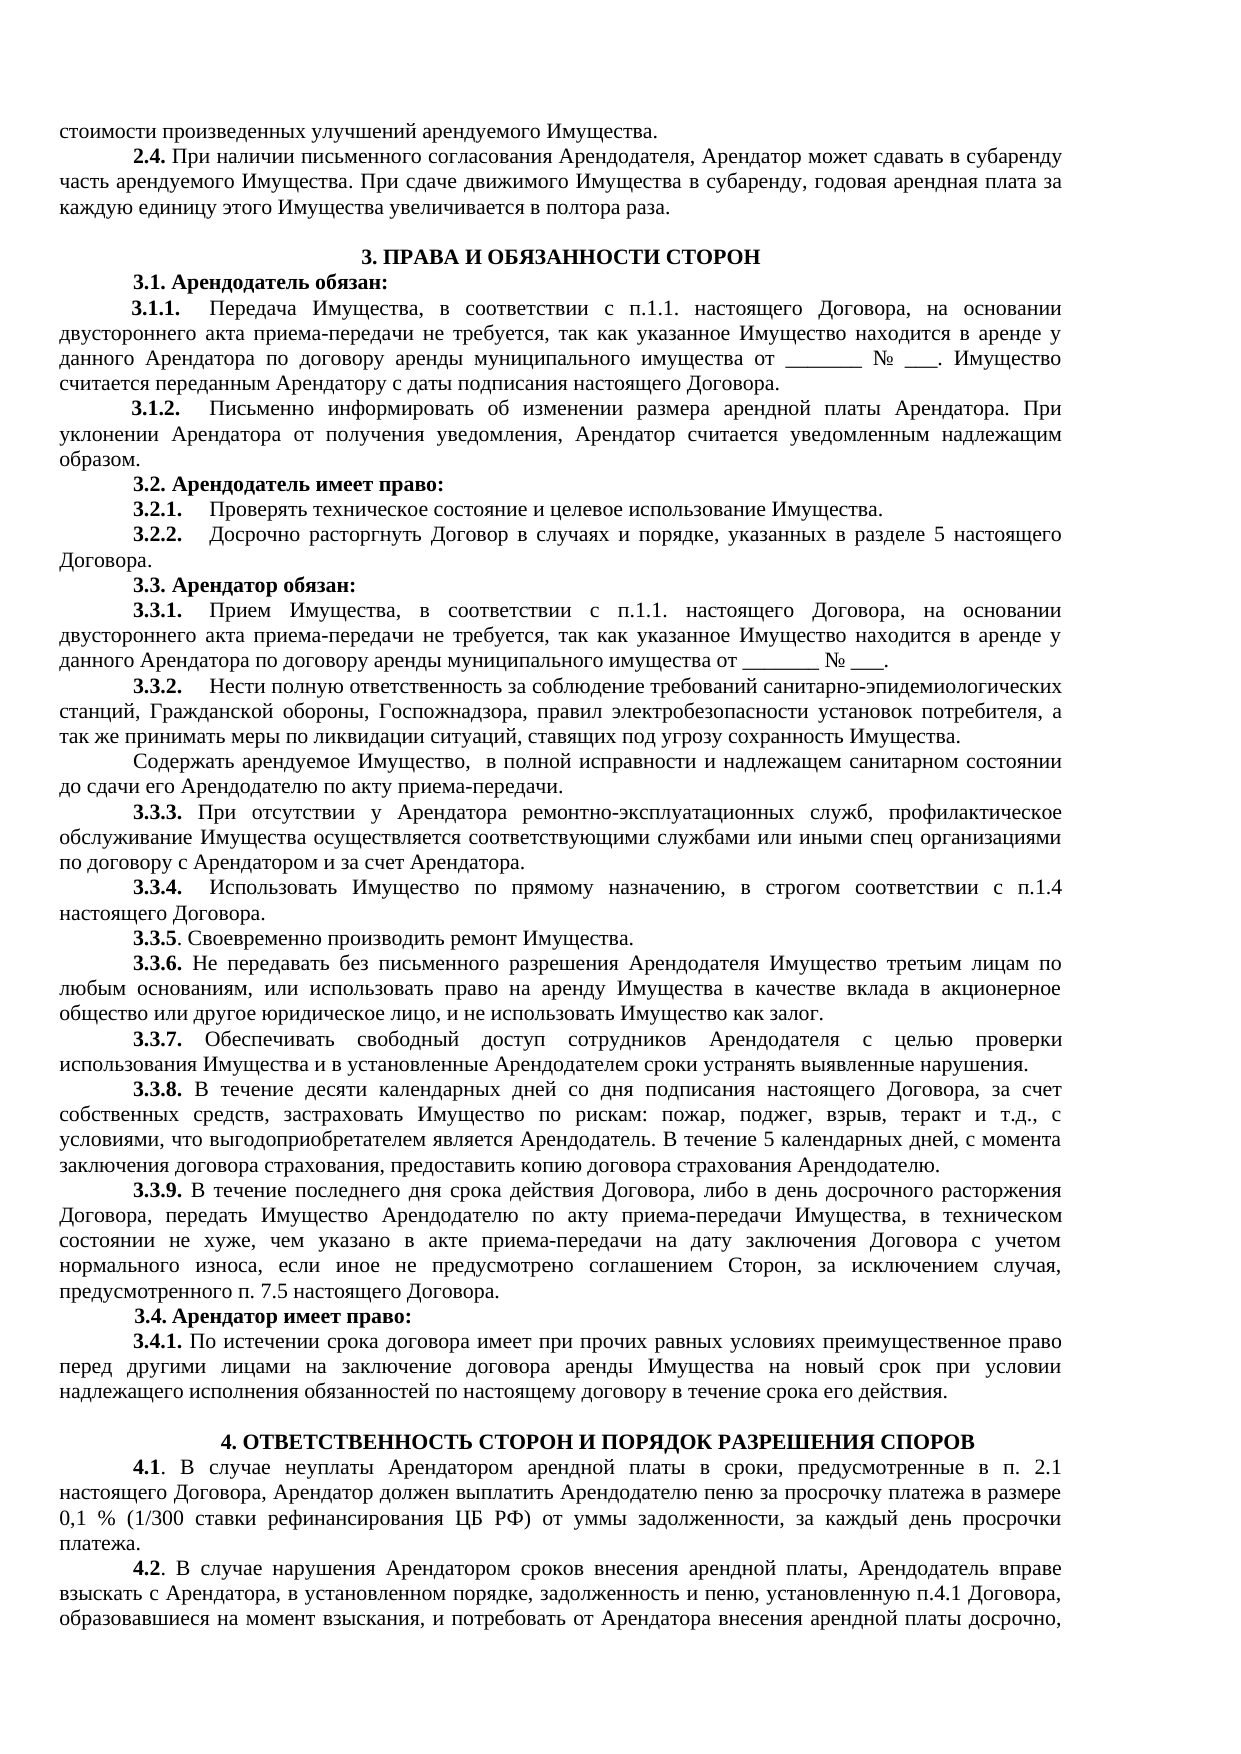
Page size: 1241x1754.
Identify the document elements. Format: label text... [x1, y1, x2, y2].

text Содержать арендуемое Имущество, в полной исправности и надлежащем санитарном состоянии до сдачи его Арендодателю по акту приема-передачи. [59, 748, 1063, 799]
text 4.1. В случае неуплаты Арендатором арендной платы в сроки, предусмотренные в п. 2.1 настоящего Договора, Арендатор должен выплатить Арендодателю пеню за просрочку платежа в размере 0,1 % (1/300 ставки рефинансирования ЦБ РФ) от уммы задолженности, за каждый день просрочки платежа. [59, 1454, 1063, 1555]
list Письменно информировать об изменении размера арендной платы Арендатора. При уклонении Арендатора от получения уведомления, Арендатор считается уведомленным надлежащим образом. [59, 395, 1063, 471]
list Арендодатель имеет право: [59, 471, 1063, 496]
list Досрочно расторгнуть Договор в случаях и порядке, указанных в разделе 5 настоящего Договора. [59, 521, 1063, 572]
list Арендатор имеет право: [134, 1303, 1063, 1328]
text 3. ПРАВА И ОБЯЗАННОСТИ СТОРОН [58, 244, 1063, 269]
list Прием Имущества, в соответствии с п.1.1. настоящего Договора, на основании двустороннего акта приема-передачи не требуется, так как указанное Имущество находится в аренде у данного Арендатора по договору аренды муниципального имущества от _______ № ___. [59, 597, 1063, 673]
list Использовать Имущество по прямому назначению, в строгом соответствии с п.1.4 настоящего Договора. [59, 874, 1063, 925]
list Передача Имущества, в соответствии с п.1.1. настоящего Договора, на основании двустороннего акта приема-передачи не требуется, так как указанное Имущество находится в аренде у данного Арендатора по договору аренды муниципального имущества от _______ № ___. Имущество считается переданным Арендатору с даты подписания настоящего Договора. [59, 294, 1063, 395]
text 3.4.1. По истечении срока договора имеет при прочих равных условиях преимущественное право перед другими лицами на заключение договора аренды Имущества на новый срок при условии надлежащего исполнения обязанностей по настоящему договору в течение срока его действия. [59, 1328, 1063, 1404]
list Нести полную ответственность за соблюдение требований санитарно-эпидемиологических станций, Гражданской обороны, Госпожнадзора, правил электробезопасности установок потребителя, а так же принимать меры по ликвидации ситуаций, ставящих под угрозу сохранность Имущества. [59, 673, 1063, 748]
text 3.3.9. В течение последнего дня срока действия Договора, либо в день досрочного расторжения Договора, передать Имущество Арендодателю по акту приема-передачи Имущества, в техническом состоянии не хуже, чем указано в акте приема-передачи на дату заключения Договора с учетом нормального износа, если иное не предусмотрено соглашением Сторон, за исключением случая, предусмотренного п. 7.5 настоящего Договора. [59, 1177, 1063, 1303]
text 3.3.6. Не передавать без письменного разрешения Арендодателя Имущество третьим лицам по любым основаниям, или использовать право на аренду Имущества в качестве вклада в акционерное общество или другое юридическое лицо, и не использовать Имущество как залог. [59, 950, 1063, 1026]
text 3.3.7. Обеспечивать свободный доступ сотрудников Арендодателя с целью проверки использования Имущества и в установленные Арендодателем сроки устранять выявленные нарушения. [59, 1026, 1063, 1076]
list Проверять техническое состояние и целевое использование Имущества. [59, 496, 1063, 521]
list Арендатор обязан: [59, 572, 1063, 597]
list При наличии письменного согласования Арендодателя, Арендатор может сдавать в субаренду часть арендуемого Имущества. При сдаче движимого Имущества в субаренду, годовая арендная плата за каждую единицу этого Имущества увеличивается в полтора раза. [59, 143, 1063, 219]
text 3.3.3. При отсутствии у Арендатора ремонтно-эксплуатационных служб, профилактическое обслуживание Имущества осуществляется соответствующими службами или иными спец организациями по договору с Арендатором и за счет Арендатора. [59, 799, 1063, 874]
text 3.3.8. В течение десяти календарных дней со дня подписания настоящего Договора, за счет собственных средств, застраховать Имущество по рискам: пожар, поджег, взрыв, теракт и т.д., с условиями, что выгодоприобретателем является Арендодатель. В течение 5 календарных дней, с момента заключения договора страхования, предоставить копию договора страхования Арендодателю. [59, 1076, 1063, 1177]
text 3.3.5. Своевременно производить ремонт Имущества. [59, 925, 1063, 950]
text 4.2. В случае нарушения Арендатором сроков внесения арендной платы, Арендодатель вправе взыскать с Арендатора, в установленном порядке, задолженность и пеню, установленную п.4.1 Договора, образовавшиеся на момент взыскания, и потребовать от Арендатора внесения арендной платы досрочно, [59, 1555, 1063, 1631]
text 3.1. Арендодатель обязан: [59, 269, 1063, 294]
text стоимости произведенных улучшений арендуемого Имущества. [59, 118, 1063, 143]
text 4. ОТВЕТСТВЕННОСТЬ СТОРОН И ПОРЯДОК РАЗРЕШЕНИЯ СПОРОВ [59, 1429, 1063, 1454]
